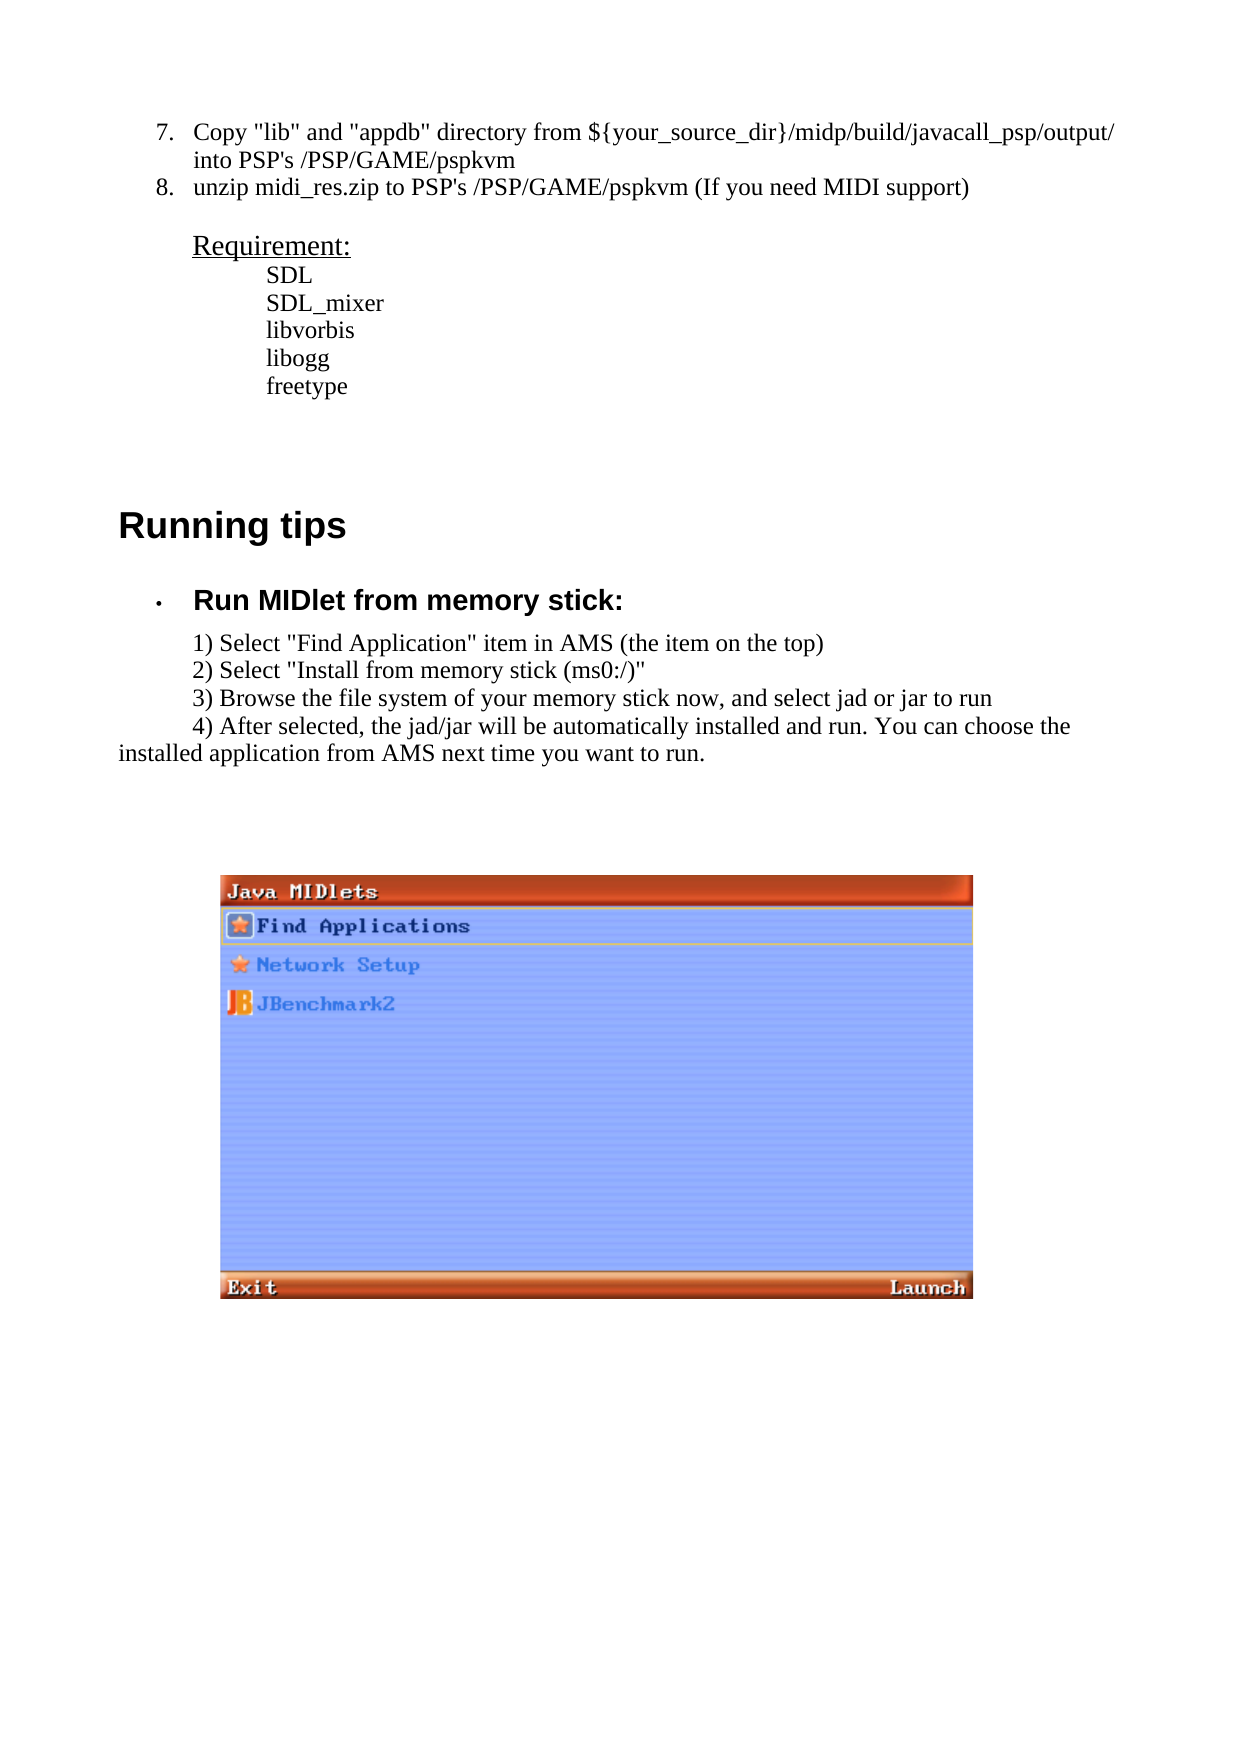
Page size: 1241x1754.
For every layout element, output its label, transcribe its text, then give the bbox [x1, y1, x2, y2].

text SDL [118, 261, 1122, 289]
picture [220, 875, 974, 1299]
text libogg [118, 344, 1122, 372]
text 2) Select "Install from memory stick (ms0:/)" [118, 656, 1122, 684]
text 1) Select "Find Application" item in AMS (the item on the top) [118, 629, 1122, 656]
text 3) Browse the file system of your memory stick now, and select jad or jar to run [118, 684, 1122, 712]
text 4) After selected, the jad/jar will be automatically installed and run. You can choose the installed application from AMS next time you want to run. [118, 712, 1122, 767]
text SDL_mixer [118, 289, 1122, 317]
subtitle Running tips [118, 504, 1122, 546]
text freetype [118, 372, 1122, 400]
text libvorbis [118, 317, 1122, 344]
text Requirement: [118, 229, 1122, 261]
list unzip midi_res.zip to PSP's /PSP/GAME/pspkvm (If you need MIDI support) [156, 173, 1122, 201]
subtitle Run MIDlet from memory stick: [156, 583, 1122, 616]
list Copy "lib" and "appdb" directory from ${your_source_dir}/midp/build/javacall_psp/output/ into PSP's /PSP/GAME/pspkvm [156, 118, 1122, 173]
